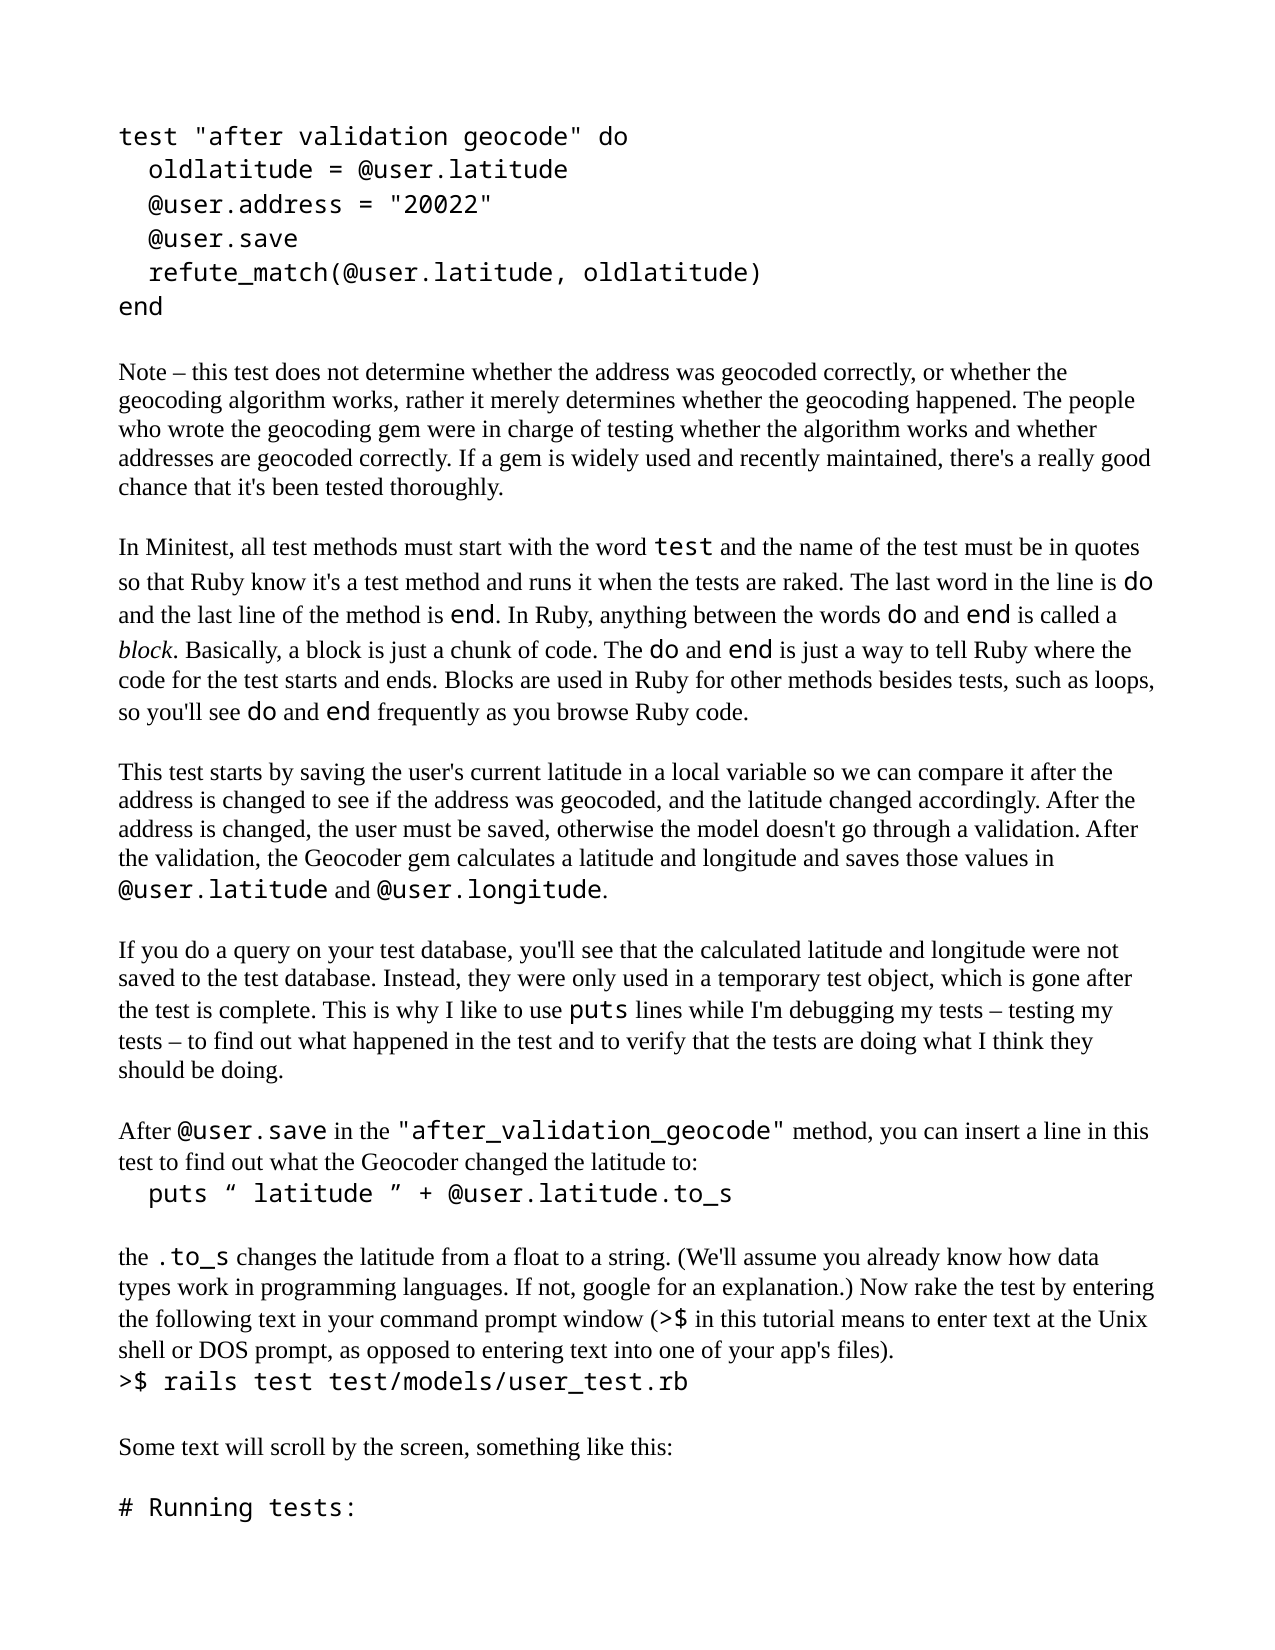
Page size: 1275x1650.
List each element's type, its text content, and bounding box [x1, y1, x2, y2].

text puts “ latitude ” + @user.latitude.to_s [118, 1175, 1157, 1209]
text test "after validation geocode" do [118, 118, 1157, 152]
text @user.save [118, 220, 1157, 254]
text Note – this test does not determine whether the address was geocoded correctly, or whether the geocoding algorithm works, rather it merely determines whether the geocoding happened. The people who wrote the geocoding gem were in charge of testing whether the algorithm works and whether addresses are geocoded correctly. If a gem is widely used and recently maintained, there's a really good chance that it's been tested thoroughly. [118, 357, 1157, 500]
text the .to_s changes the latitude from a float to a string. (We'll assume you already know how data types work in programming languages. If not, google for an explanation.) Now rake the test by entering the following text in your command prompt window (>$ in this tutorial means to enter text at the Unix shell or DOS prompt, as opposed to entering text into one of your app's files). [118, 1238, 1157, 1364]
text end [118, 288, 1157, 322]
text >$ rails test test/models/user_test.rb [118, 1364, 1157, 1398]
text In Minitest, all test methods must start with the word test and the name of the test must be in quotes so that Ruby know it's a test method and runs it when the tests are raked. The last word in the line is do and the last line of the method is end. In Ruby, anything between the words do and end is called a block. Basically, a block is just a chunk of code. The do and end is just a way to tell Ruby where the code for the test starts and ends. Blocks are used in Ruby for other methods besides tests, such as loops, so you'll see do and end frequently as you browse Ruby code. [118, 529, 1157, 728]
text This test starts by saving the user's current latitude in a local variable so we can compare it after the address is changed to see if the address was geocoded, and the latitude changed accordingly. After the address is changed, the user must be saved, otherwise the model doesn't go through a validation. After the validation, the Geocoder gem calculates a latitude and longitude and saves those values in @user.latitude and @user.longitude. [118, 757, 1157, 906]
text # Running tests: [118, 1489, 1157, 1523]
text After @user.save in the "after_validation_geocode" method, you can insert a line in this test to find out what the Geocoder changed the latitude to: [118, 1112, 1157, 1175]
text refute_match(@user.latitude, oldlatitude) [118, 254, 1157, 288]
text If you do a query on your test database, you'll see that the calculated latitude and longitude were not saved to the test database. Instead, they were only used in a temporary test object, which is gone after the test is complete. This is why I like to use puts lines while I'm debugging my tests – testing my tests – to find out what happened in the test and to verify that the tests are doing what I think they should be doing. [118, 935, 1157, 1084]
text @user.address = "20022" [118, 186, 1157, 220]
text oldlatitude = @user.latitude [118, 152, 1157, 186]
text Some text will scroll by the screen, something like this: [118, 1432, 1157, 1461]
